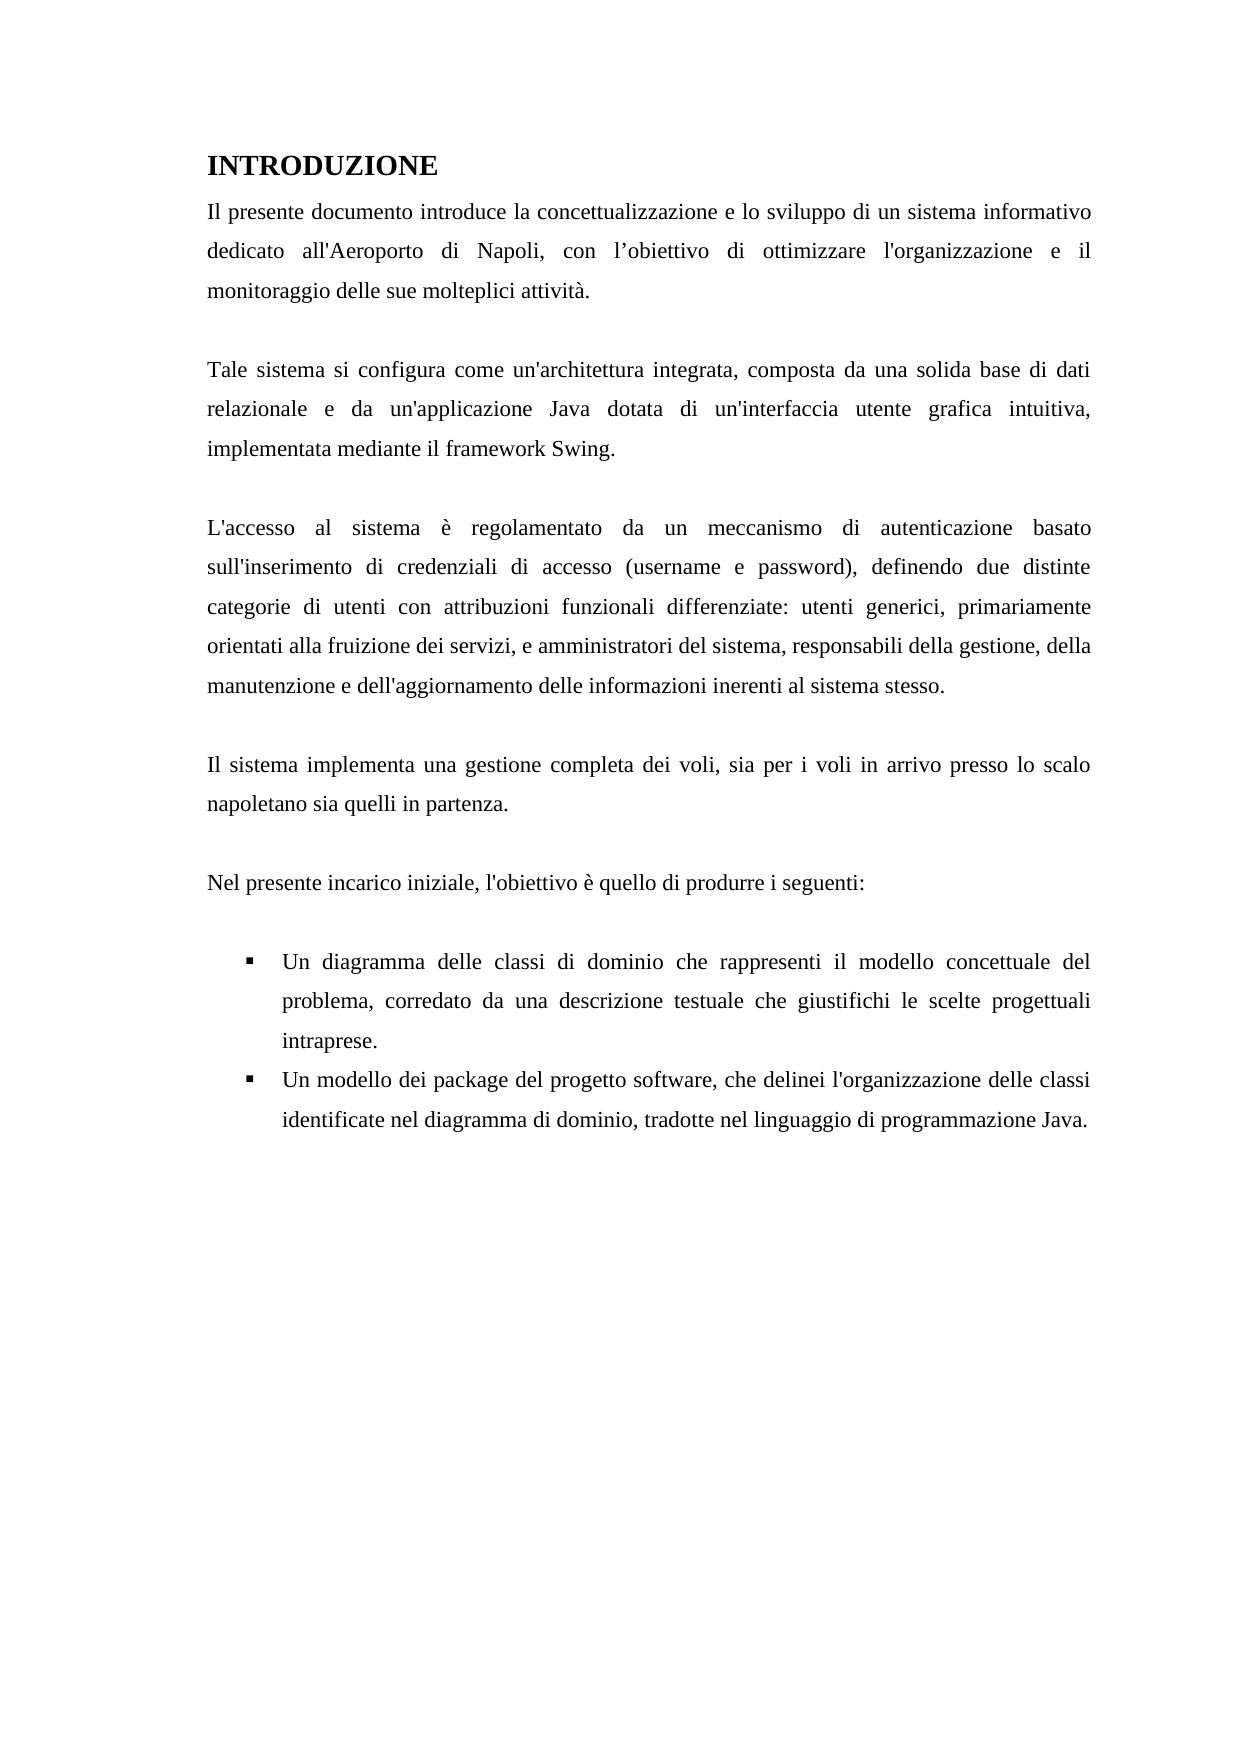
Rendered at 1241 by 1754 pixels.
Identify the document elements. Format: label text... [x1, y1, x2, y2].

text INTRODUZIONE [207, 148, 1092, 181]
list Un diagramma delle classi di dominio che rappresenti il modello concettuale del problema, corredato da una descrizione testuale che giustifichi le scelte progettuali intraprese. [244, 948, 1092, 1053]
list Un modello dei package del progetto software, che delinei l'organizzazione delle classi identificate nel diagramma di dominio, tradotte nel linguaggio di programmazione Java. [244, 1067, 1092, 1132]
text Tale sistema si configura come un'architettura integrata, composta da una solida base di dati relazionale e da un'applicazione Java dotata di un'interfaccia utente grafica intuitiva, implementata mediante il framework Swing. [207, 356, 1092, 461]
text L'accesso al sistema è regolamentato da un meccanismo di autenticazione basato sull'inserimento di credenziali di accesso (username e password), definendo due distinte categorie di utenti con attribuzioni funzionali differenziate: utenti generici, primariamente orientati alla fruizione dei servizi, e amministratori del sistema, responsabili della gestione, della manutenzione e dell'aggiornamento delle informazioni inerenti al sistema stesso. [207, 514, 1092, 698]
text Nel presente incarico iniziale, l'obiettivo è quello di produrre i seguenti: [207, 869, 1092, 896]
text Il presente documento introduce la concettualizzazione e lo sviluppo di un sistema informativo dedicato all'Aeroporto di Napoli, con l’obiettivo di ottimizzare l'organizzazione e il monitoraggio delle sue molteplici attività. [207, 198, 1092, 303]
text Il sistema implementa una gestione completa dei voli, sia per i voli in arrivo presso lo scalo napoletano sia quelli in partenza. [207, 751, 1092, 817]
